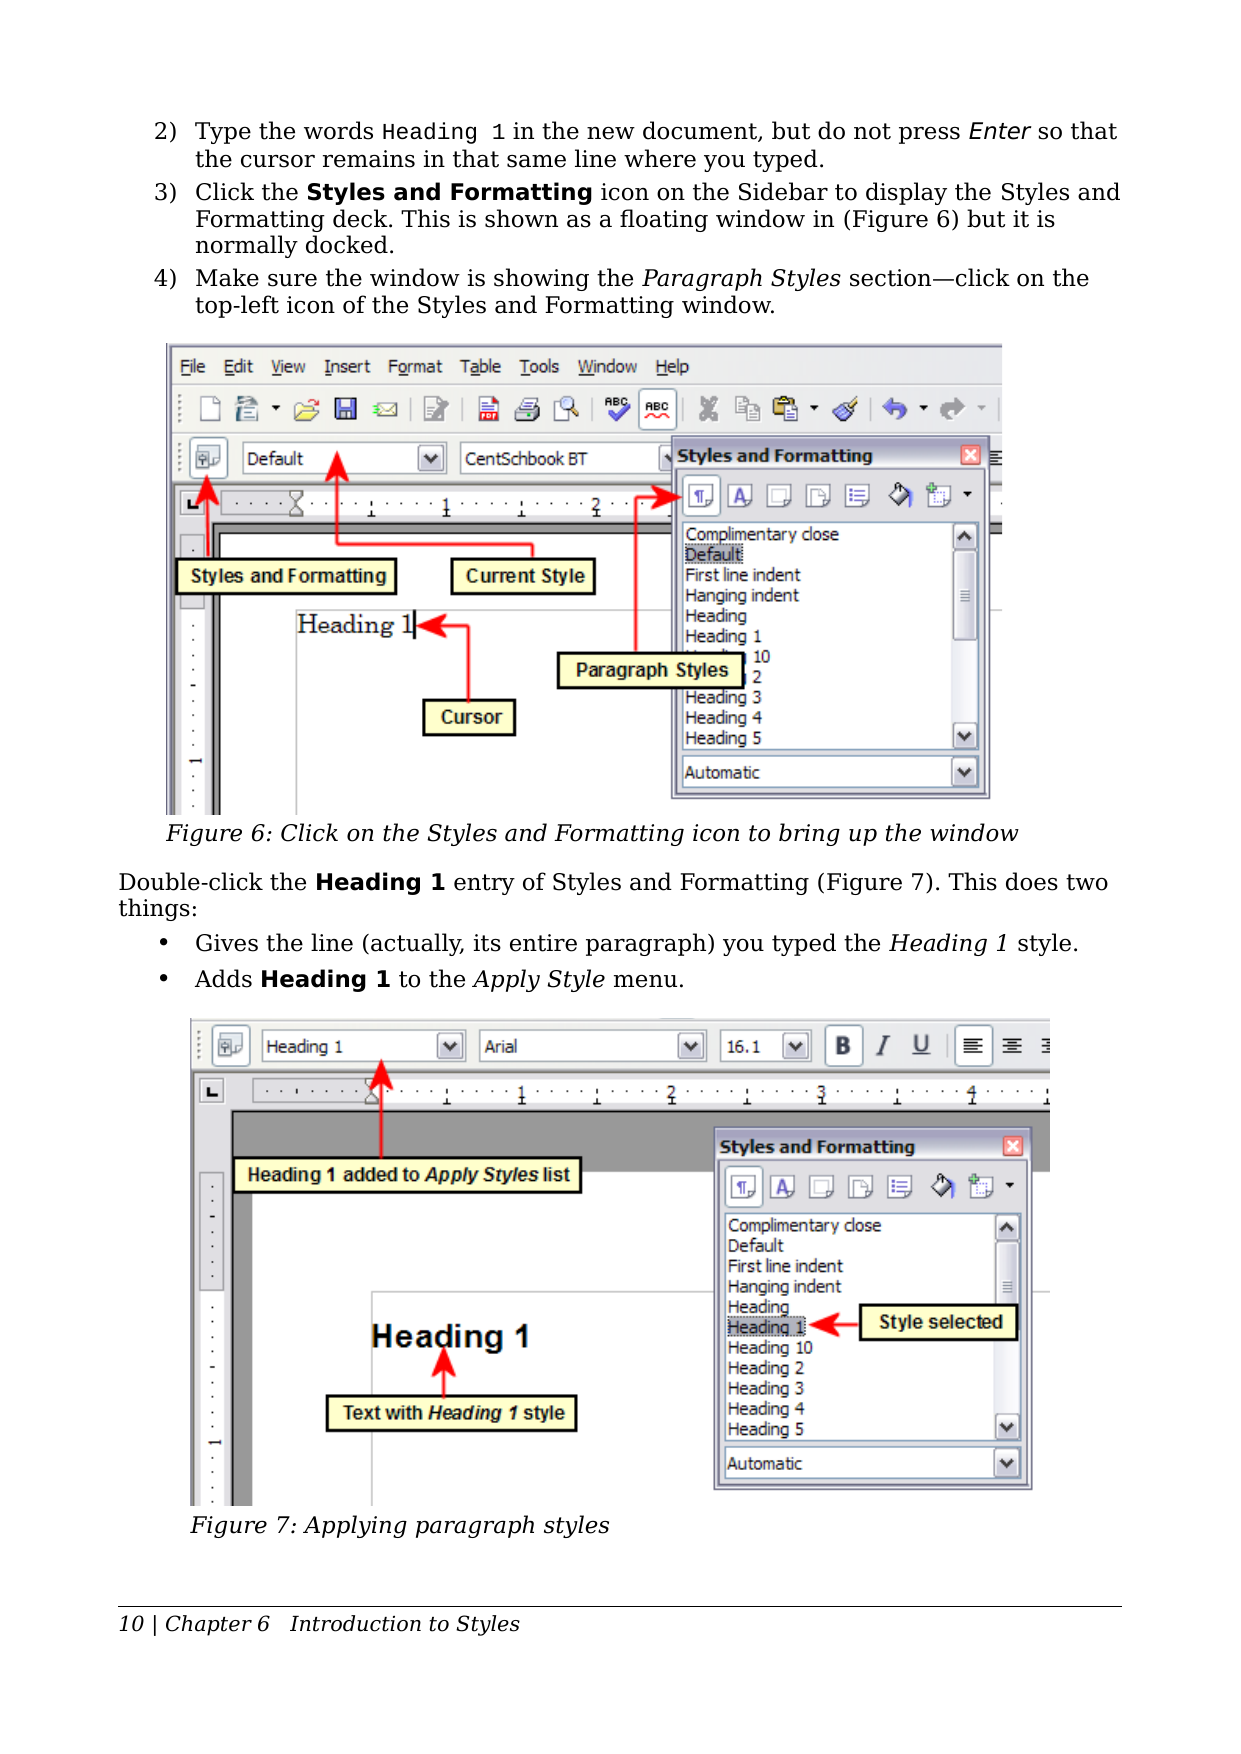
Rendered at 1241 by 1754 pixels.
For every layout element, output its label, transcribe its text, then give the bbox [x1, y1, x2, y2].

list Make sure the window is showing the Paragraph Styles section—click on the top-left icon of the Styles and Formatting window. [177, 265, 1122, 319]
picture [190, 1018, 1050, 1506]
text Figure 6: Click on the Styles and Formatting icon to bring up the window [166, 821, 1074, 847]
list Type the words Heading 1 in the new document, but do not press Enter so that the cursor remains in that same line where you typed. [177, 118, 1122, 173]
list Double-click the Heading 1 entry of Styles and Formatting (Figure 7). This does two things: [118, 869, 1122, 922]
text Figure 7: Applying paragraph styles [190, 1512, 1050, 1539]
list Gives the line (actually, its entire paragraph) you typed the Heading 1 style. [156, 928, 1122, 958]
list Click the Styles and Formatting icon on the Sidebar to display the Styles and Formatting deck. This is shown as a floating window in (Figure 6) but it is normally docked. [177, 179, 1122, 259]
list Adds Heading 1 to the Apply Style menu. [156, 964, 1122, 993]
picture [166, 343, 1003, 815]
